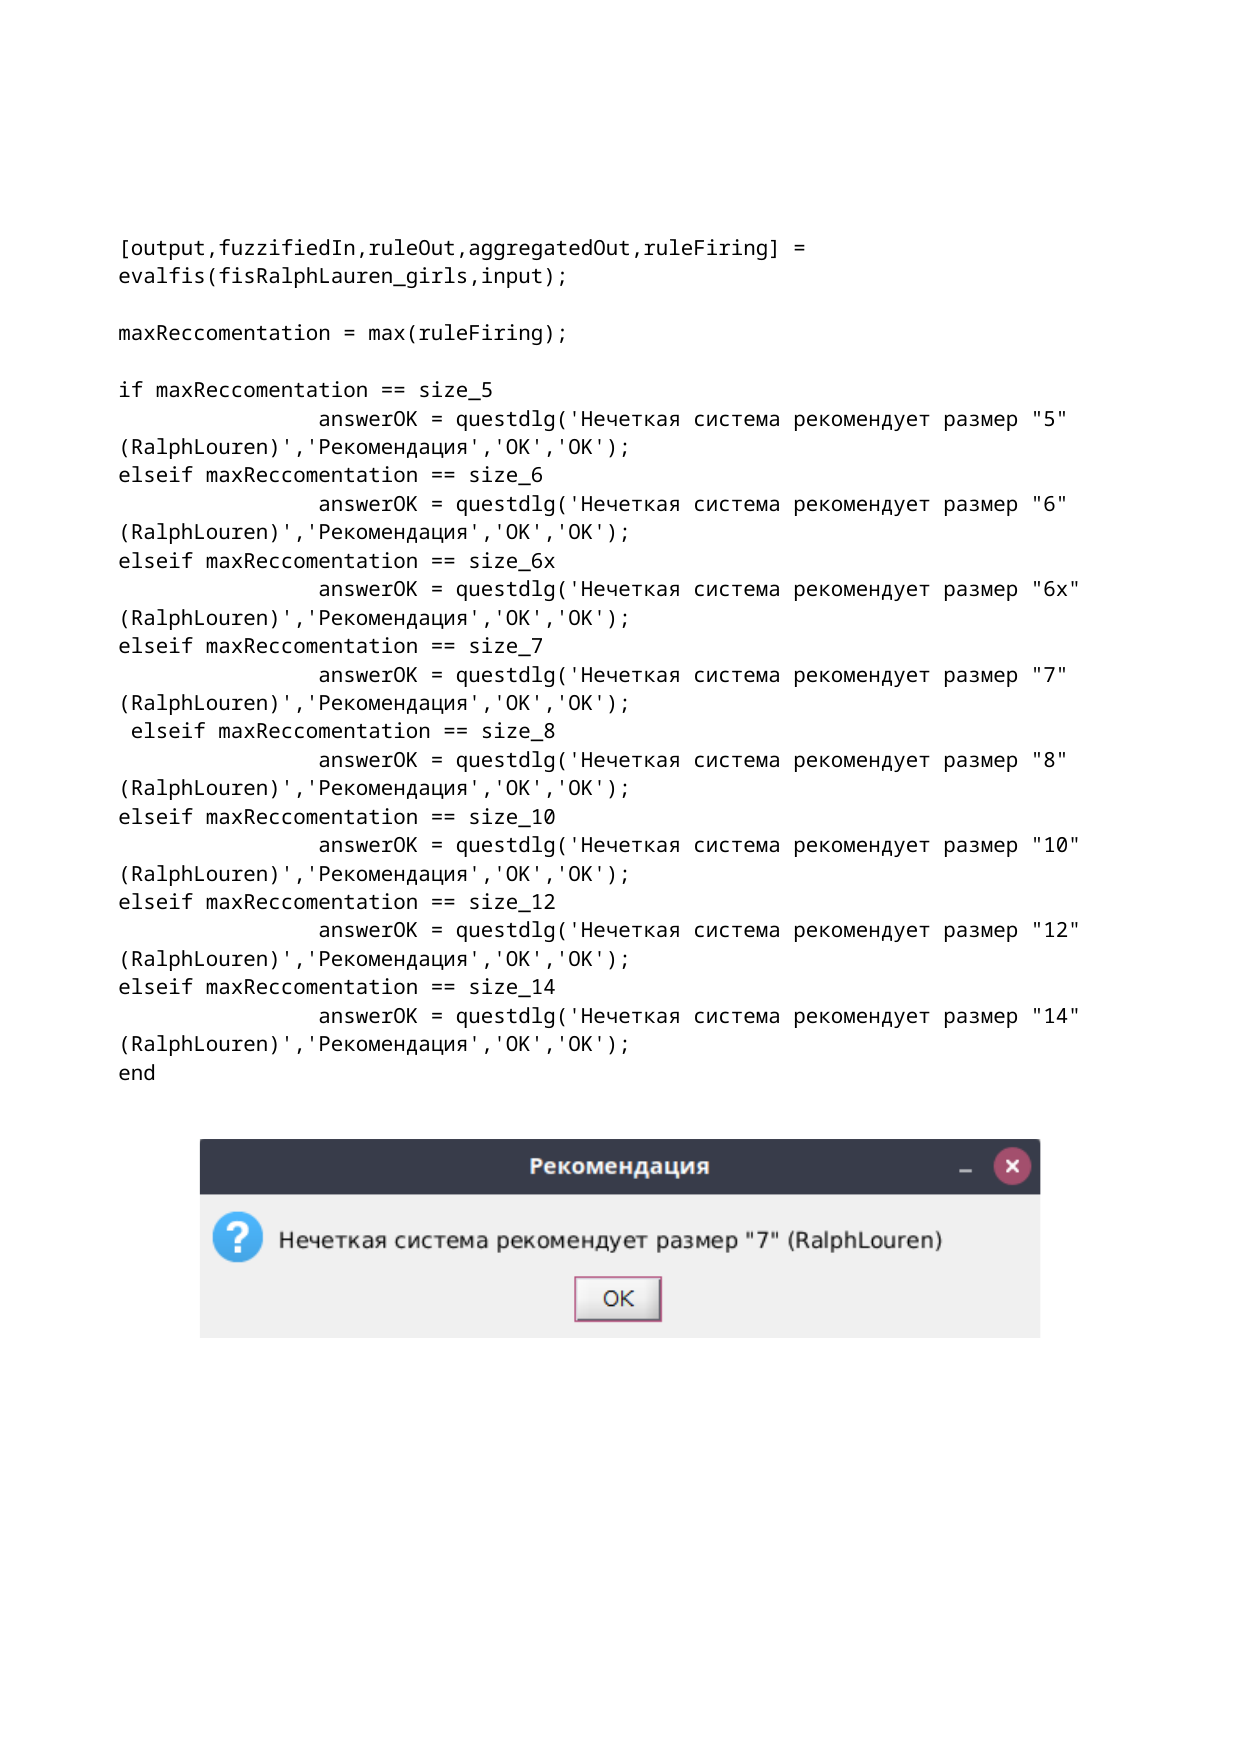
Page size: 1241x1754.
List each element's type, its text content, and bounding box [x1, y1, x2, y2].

text answerOK = questdlg('Нечеткая система рекомендует размер "6x" (RalphLouren)','Рекомендация','OK','OK'); [118, 574, 1122, 631]
text elseif maxReccomentation == size_8 [118, 717, 1122, 745]
text elseif maxReccomentation == size_10 [118, 802, 1122, 830]
text maxReccomentation = max(ruleFiring); [118, 318, 1122, 347]
text elseif maxReccomentation == size_6 [118, 461, 1122, 489]
text answerOK = questdlg('Нечеткая система рекомендует размер "7" (RalphLouren)','Рекомендация','OK','OK'); [118, 660, 1122, 717]
text answerOK = questdlg('Нечеткая система рекомендует размер "5" (RalphLouren)','Рекомендация','OK','OK'); [118, 404, 1122, 461]
text answerOK = questdlg('Нечеткая система рекомендует размер "12" (RalphLouren)','Рекомендация','OK','OK'); [118, 916, 1122, 972]
text elseif maxReccomentation == size_12 [118, 887, 1122, 916]
text answerOK = questdlg('Нечеткая система рекомендует размер "6" (RalphLouren)','Рекомендация','OK','OK'); [118, 489, 1122, 546]
text answerOK = questdlg('Нечеткая система рекомендует размер "10" (RalphLouren)','Рекомендация','OK','OK'); [118, 830, 1122, 887]
text elseif maxReccomentation == size_6x [118, 546, 1122, 574]
text elseif maxReccomentation == size_14 [118, 972, 1122, 1001]
text answerOK = questdlg('Нечеткая система рекомендует размер "8" (RalphLouren)','Рекомендация','OK','OK'); [118, 745, 1122, 802]
picture [199, 1139, 1041, 1338]
text elseif maxReccomentation == size_7 [118, 631, 1122, 660]
text answerOK = questdlg('Нечеткая система рекомендует размер "14" (RalphLouren)','Рекомендация','OK','OK'); [118, 1001, 1122, 1058]
text [output,fuzzifiedIn,ruleOut,aggregatedOut,ruleFiring] = evalfis(fisRalphLauren_girls,input); [118, 233, 1122, 290]
text if maxReccomentation == size_5 [118, 375, 1122, 404]
text end [118, 1058, 1122, 1086]
